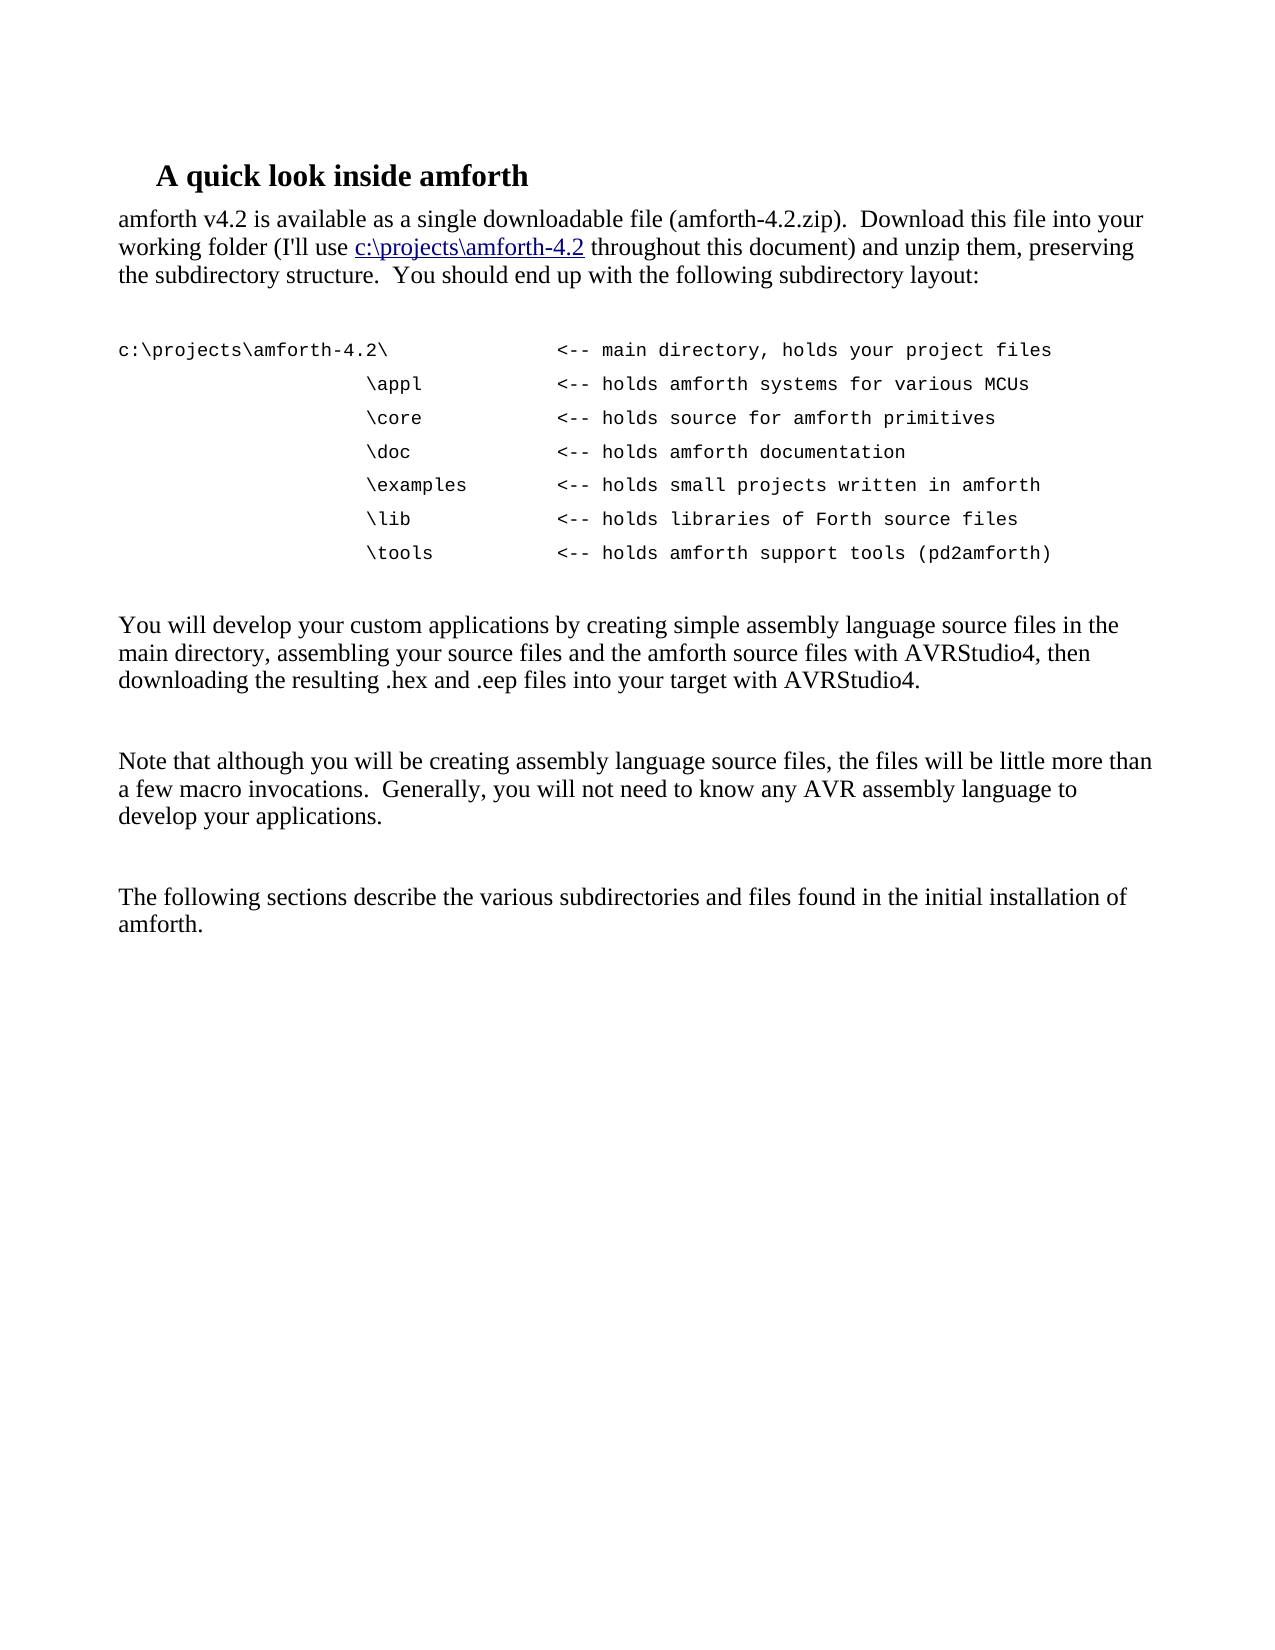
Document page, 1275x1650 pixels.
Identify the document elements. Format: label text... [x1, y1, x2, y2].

text amforth v4.2 is available as a single downloadable file (amforth-4.2.zip). Download this file into your working folder (I'll use c:\projects\amforth-4.2 throughout this document) and unzip them, preserving the subdirectory structure. You should end up with the following subdirectory layout: [118, 205, 1157, 288]
text \core <-- holds source for amforth primitives [118, 409, 1157, 430]
text \lib <-- holds libraries of Forth source files [118, 510, 1157, 531]
text \doc <-- holds amforth documentation [118, 442, 1157, 464]
text Note that although you will be creating assembly language source files, the files will be little more than a few macro invocations. Generally, you will not need to know any AVR assembly language to develop your applications. [118, 747, 1157, 830]
text \appl <-- holds amforth systems for various MCUs [118, 375, 1157, 396]
text \tools <-- holds amforth support tools (pd2amforth) [118, 544, 1157, 565]
text You will develop your custom applications by creating simple assembly language source files in the main directory, assembling your source files and the amforth source files with AVRStudio4, then downloading the resulting .hex and .eep files into your target with AVRStudio4. [118, 611, 1157, 694]
subtitle A quick look inside amforth [118, 158, 1157, 193]
text c:\projects\amforth-4.2\ <-- main directory, holds your project files [118, 341, 1157, 362]
text \examples <-- holds small projects written in amforth [118, 476, 1157, 497]
text The following sections describe the various subdirectories and files found in the initial installation of amforth. [118, 883, 1157, 938]
